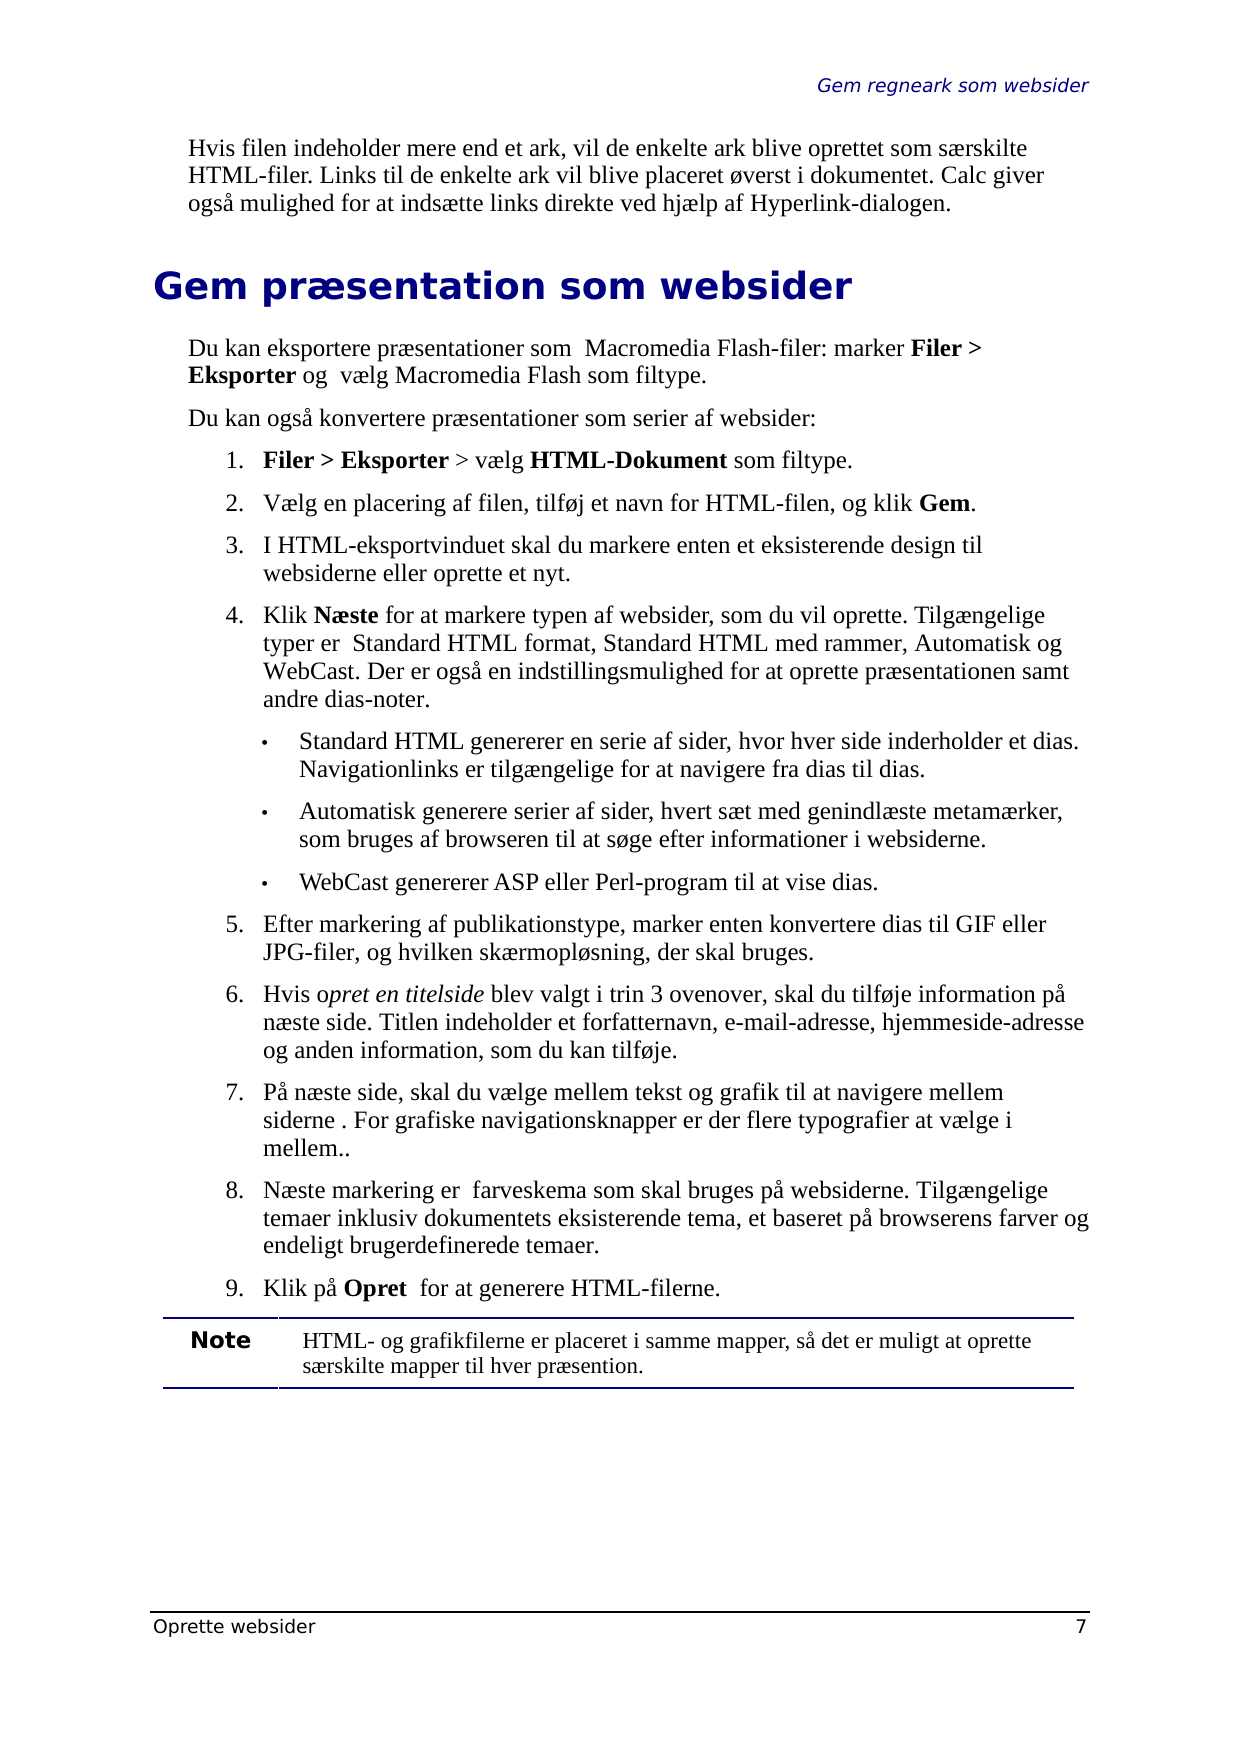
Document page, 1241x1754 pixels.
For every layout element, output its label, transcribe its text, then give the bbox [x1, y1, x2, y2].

list Klik på Opret for at generere HTML-filerne. [225, 1274, 1090, 1302]
subtitle Gem præsentation som websider [150, 262, 1090, 311]
list Standard HTML genererer en serie af sider, hvor hver side inderholder et dias. Navigationlinks er tilgængelige for at navigere fra dias til dias. [261, 727, 1090, 783]
list Filer > Eksporter > vælg HTML-Dokument som filtype. [225, 446, 1090, 474]
text Hvis filen indeholder mere end et ark, vil de enkelte ark blive oprettet som særskilte HTML-filer. Links til de enkelte ark vil blive placeret øverst i dokumentet. Calc giver også mulighed for at indsætte links direkte ved hjælp af Hyperlink-dialogen. [188, 134, 1090, 217]
list Hvis opret en titelside blev valgt i trin 3 ovenover, skal du tilføje information på næste side. Titlen indeholder et forfatternavn, e-mail-adresse, hjemmeside-adresse og anden information, som du kan tilføje. [225, 980, 1090, 1063]
list Klik Næste for at markere typen af websider, som du vil oprette. Tilgængelige typer er Standard HTML format, Standard HTML med rammer, Automatisk og WebCast. Der er også en indstillings­mulighed for at oprette præsentationen samt andre dias-noter. [225, 602, 1090, 712]
table_header Note [163, 1319, 278, 1387]
list Efter markering af publikationstype, marker enten konvertere dias til GIF eller JPG-filer, og hvilken skærmopløsning, der skal bruges. [225, 910, 1090, 966]
list Automatisk generere serier af sider, hvert sæt med genindlæste metamærker, som bruges af browseren til at søge efter informationer i websiderne. [261, 797, 1090, 853]
list I HTML-eksportvinduet skal du markere enten et eksisterende design til websiderne eller oprette et nyt. [225, 531, 1090, 587]
list Vælg en placering af filen, tilføj et navn for HTML-filen, og klik Gem. [225, 489, 1090, 517]
list Næste markering er farveskema som skal bruges på websiderne. Tilgængelige temaer inklusiv dokumentets eksisterende tema, et baseret på browserens farver og endeligt brugerdefinerede temaer. [225, 1176, 1090, 1259]
text Du kan eksportere præsentationer som Macromedia Flash-filer: marker Filer > Eksporter og vælg Macromedia Flash som filtype. [188, 334, 1090, 389]
text Du kan også konvertere præsentationer som serier af websider: [188, 404, 1090, 432]
table_header HTML- og grafikfilerne er placeret i samme mapper, så det er muligt at oprette særskilte mapper til hver præsention. [279, 1319, 1074, 1387]
list På næste side, skal du vælge mellem tekst og grafik til at navigere mellem siderne . For grafiske navigationsknapper er der flere typografier at vælge i mellem.. [225, 1078, 1090, 1161]
list WebCast genererer ASP eller Perl-program til at vise dias. [261, 868, 1090, 895]
